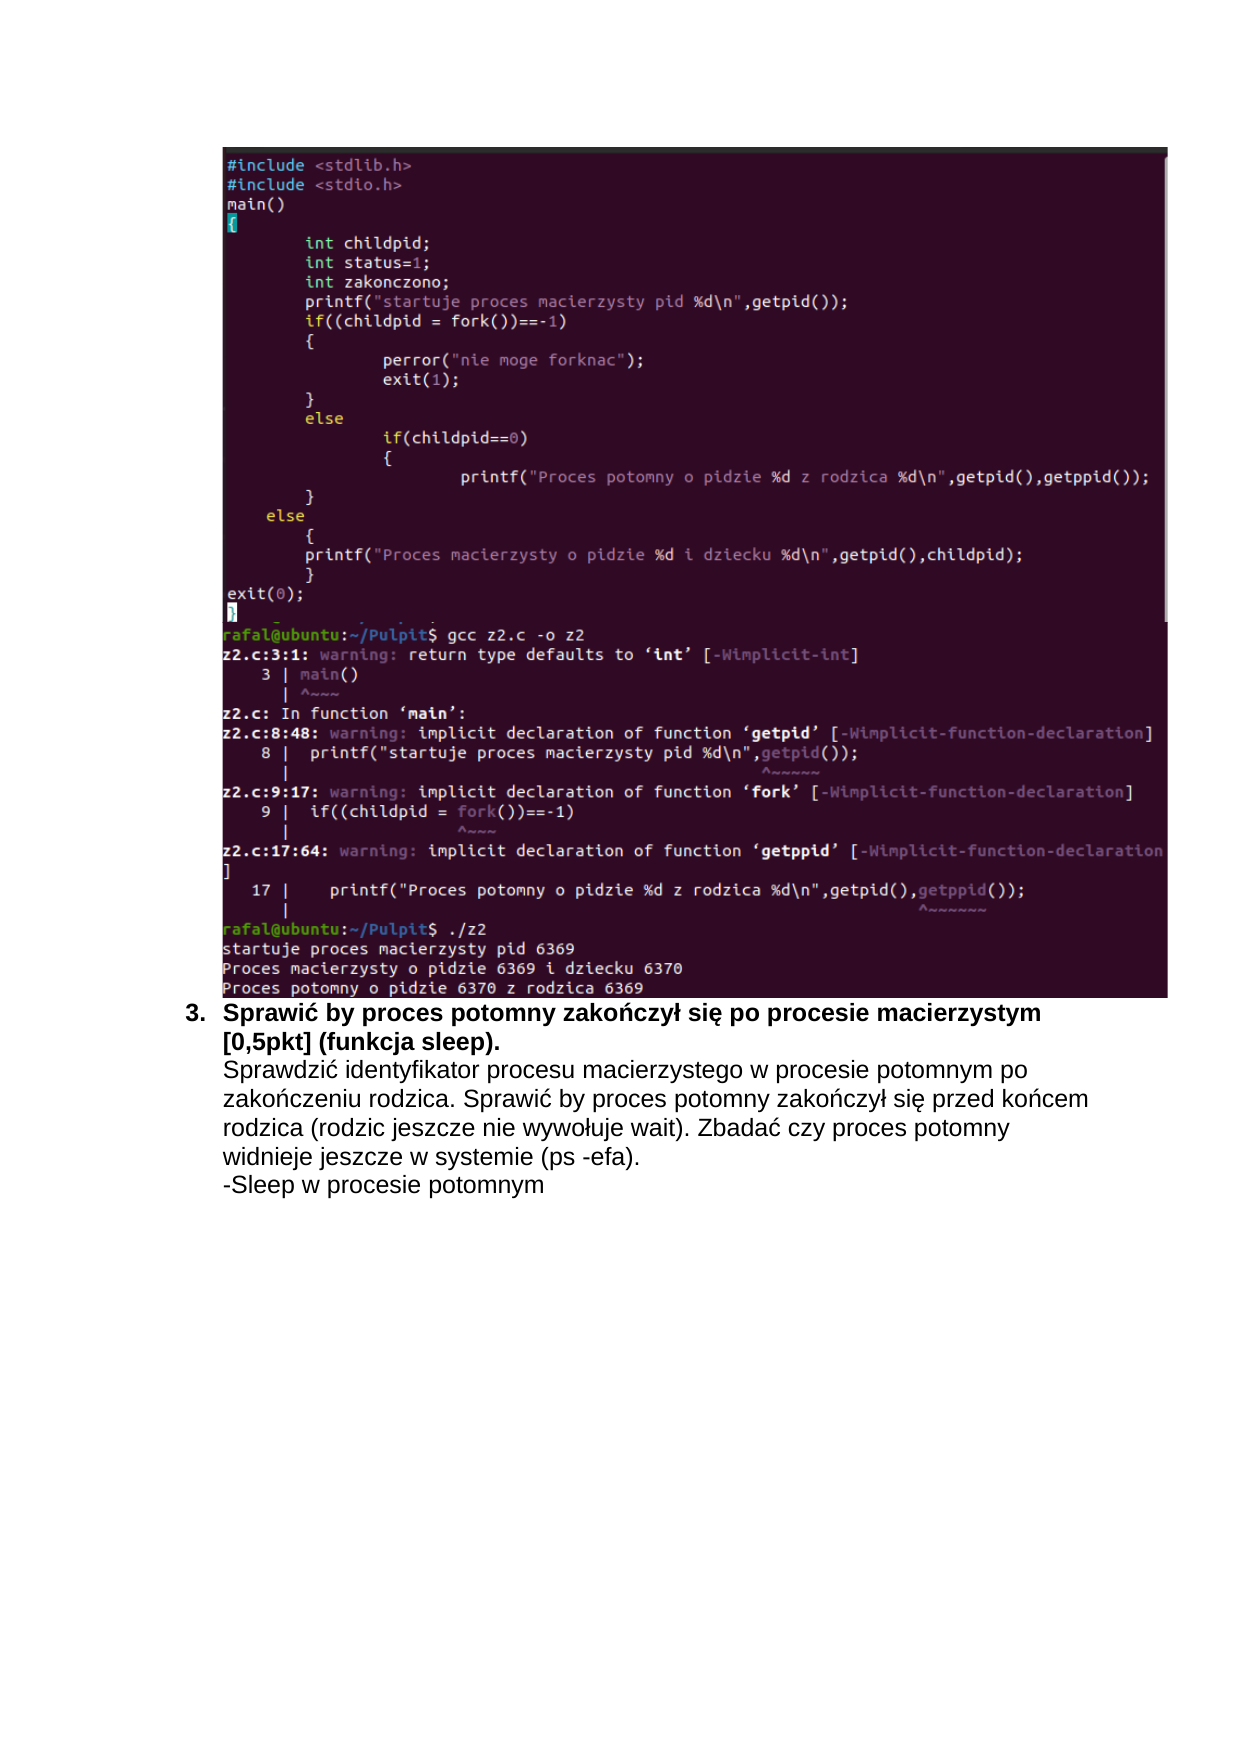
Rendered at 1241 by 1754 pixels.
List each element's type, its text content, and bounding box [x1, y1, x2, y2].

list Sprawdzić identyfikator procesu macierzystego w procesie potomnym po zakończeniu rodzica. Sprawić by proces potomny zakończył się przed końcem rodzica (rodzic jeszcze nie wywołuje wait). Zbadać czy proces potomny widnieje jeszcze w systemie (ps -efa). [223, 1055, 1093, 1170]
list Sprawić by proces potomny zakończył się po procesie macierzystym [0,5pkt] (funkcja sleep). [185, 998, 1093, 1055]
list -Sleep w procesie potomnym [223, 1170, 1093, 1199]
